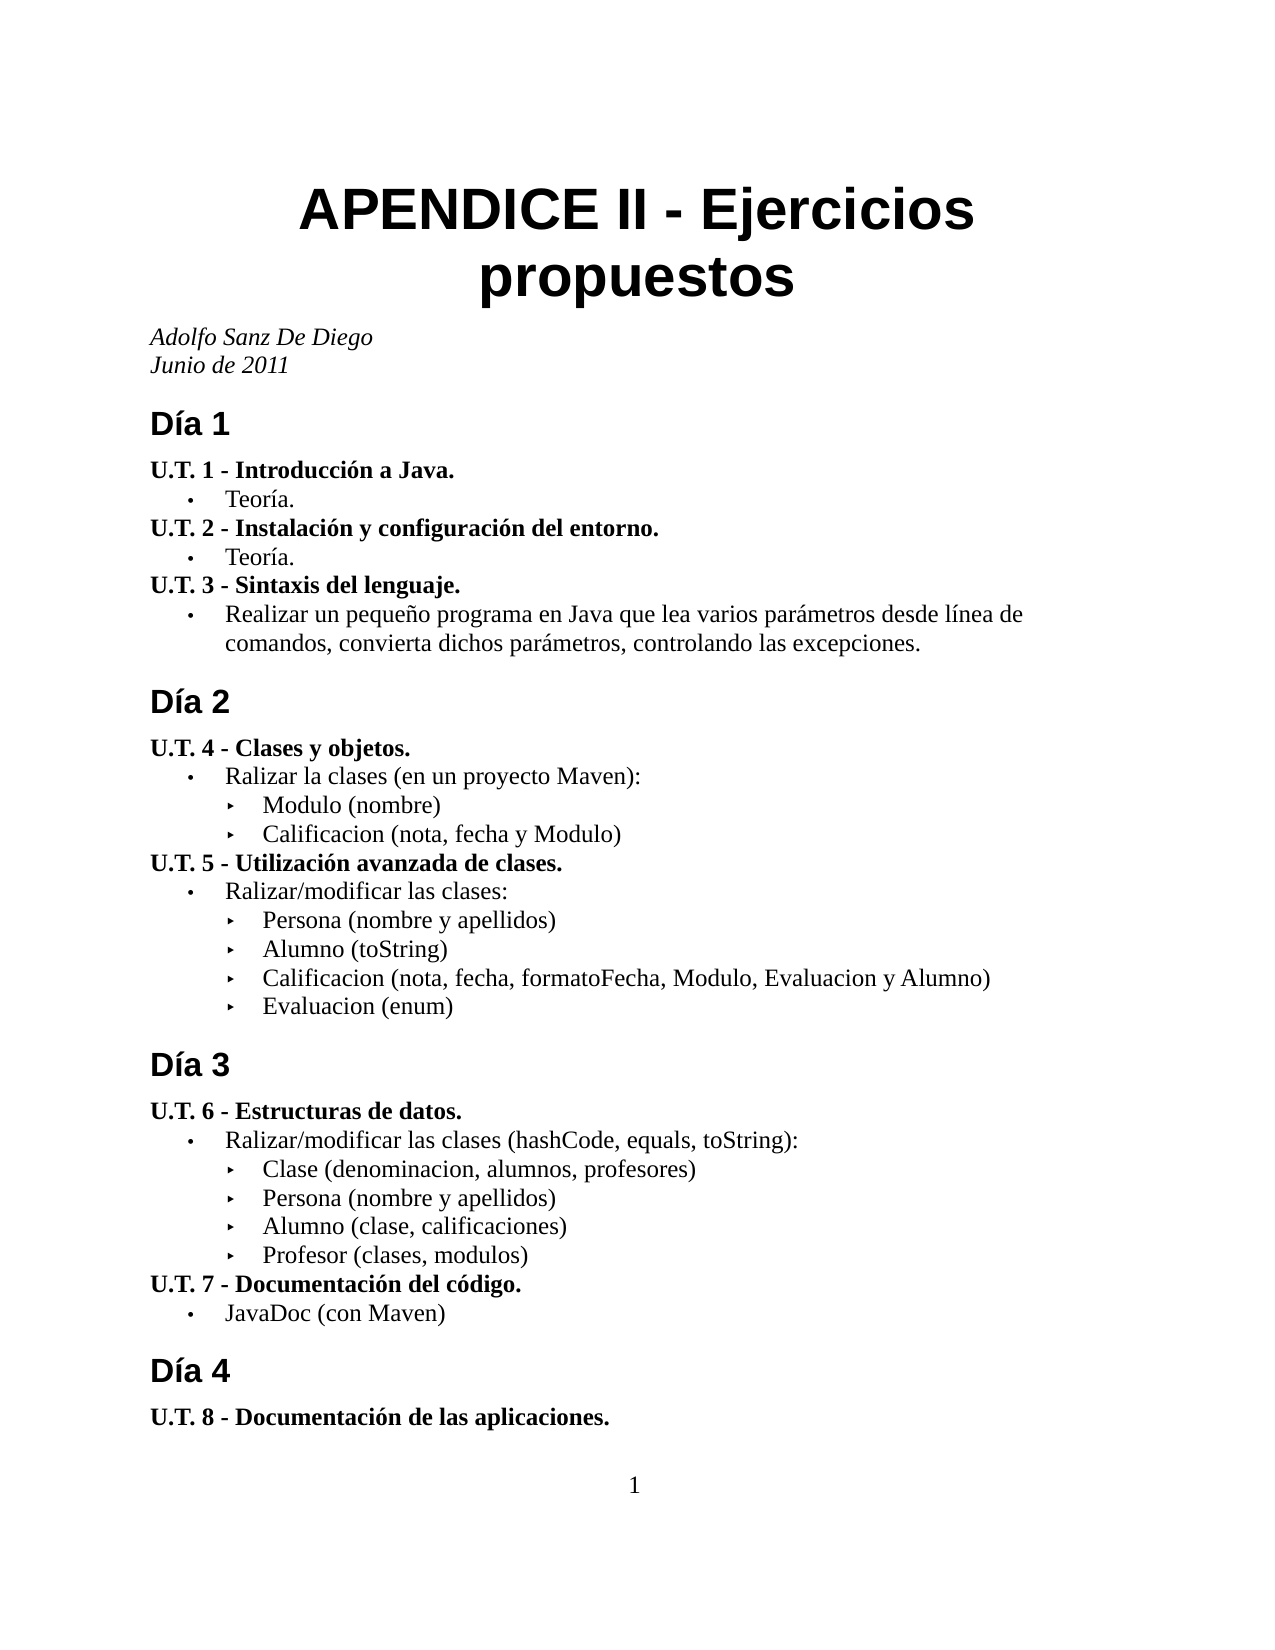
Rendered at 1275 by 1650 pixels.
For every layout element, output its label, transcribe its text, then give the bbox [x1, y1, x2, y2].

list Realizar un pequeño programa en Java que lea varios parámetros desde línea de comandos, convierta dichos parámetros, controlando las excepciones. [187, 599, 1125, 657]
list Profesor (clases, modulos) [225, 1240, 1125, 1269]
list Clase (denominacion, alumnos, profesores) [225, 1154, 1125, 1183]
subtitle Día 2 [150, 682, 1125, 720]
text U.T. 7 - Documentación del código. [150, 1269, 1125, 1298]
text Junio de 2011 [150, 350, 1125, 379]
list Ralizar/modificar las clases: [187, 876, 1125, 905]
list Calificacion (nota, fecha, formatoFecha, Modulo, Evaluacion y Alumno) [225, 963, 1125, 991]
list Ralizar/modificar las clases (hashCode, equals, toString): [187, 1125, 1125, 1154]
list Teoría. [187, 542, 1125, 570]
text Adolfo Sanz De Diego [150, 322, 1125, 350]
list Calificacion (nota, fecha y Modulo) [225, 819, 1125, 848]
text U.T. 8 - Documentación de las aplicaciones. [150, 1402, 1125, 1431]
text U.T. 4 - Clases y objetos. [150, 733, 1125, 761]
text U.T. 5 - Utilización avanzada de clases. [150, 848, 1125, 876]
text U.T. 6 - Estructuras de datos. [150, 1096, 1125, 1125]
list Alumno (toString) [225, 934, 1125, 963]
subtitle Día 4 [150, 1351, 1125, 1390]
text U.T. 1 - Introducción a Java. [150, 455, 1125, 484]
list Modulo (nombre) [225, 790, 1125, 819]
list Persona (nombre y apellidos) [225, 1183, 1125, 1211]
text U.T. 2 - Instalación y configuración del entorno. [150, 513, 1125, 542]
text U.T. 3 - Sintaxis del lenguaje. [150, 570, 1125, 599]
list JavaDoc (con Maven) [187, 1298, 1125, 1326]
list Persona (nombre y apellidos) [225, 905, 1125, 934]
list Ralizar la clases (en un proyecto Maven): [187, 761, 1125, 790]
list Evaluacion (enum) [225, 991, 1125, 1020]
title APENDICE II - Ejercicios propuestos [150, 175, 1125, 309]
subtitle Día 3 [150, 1045, 1125, 1084]
list Teoría. [187, 484, 1125, 513]
list Alumno (clase, calificaciones) [225, 1211, 1125, 1240]
subtitle Día 1 [150, 404, 1125, 443]
